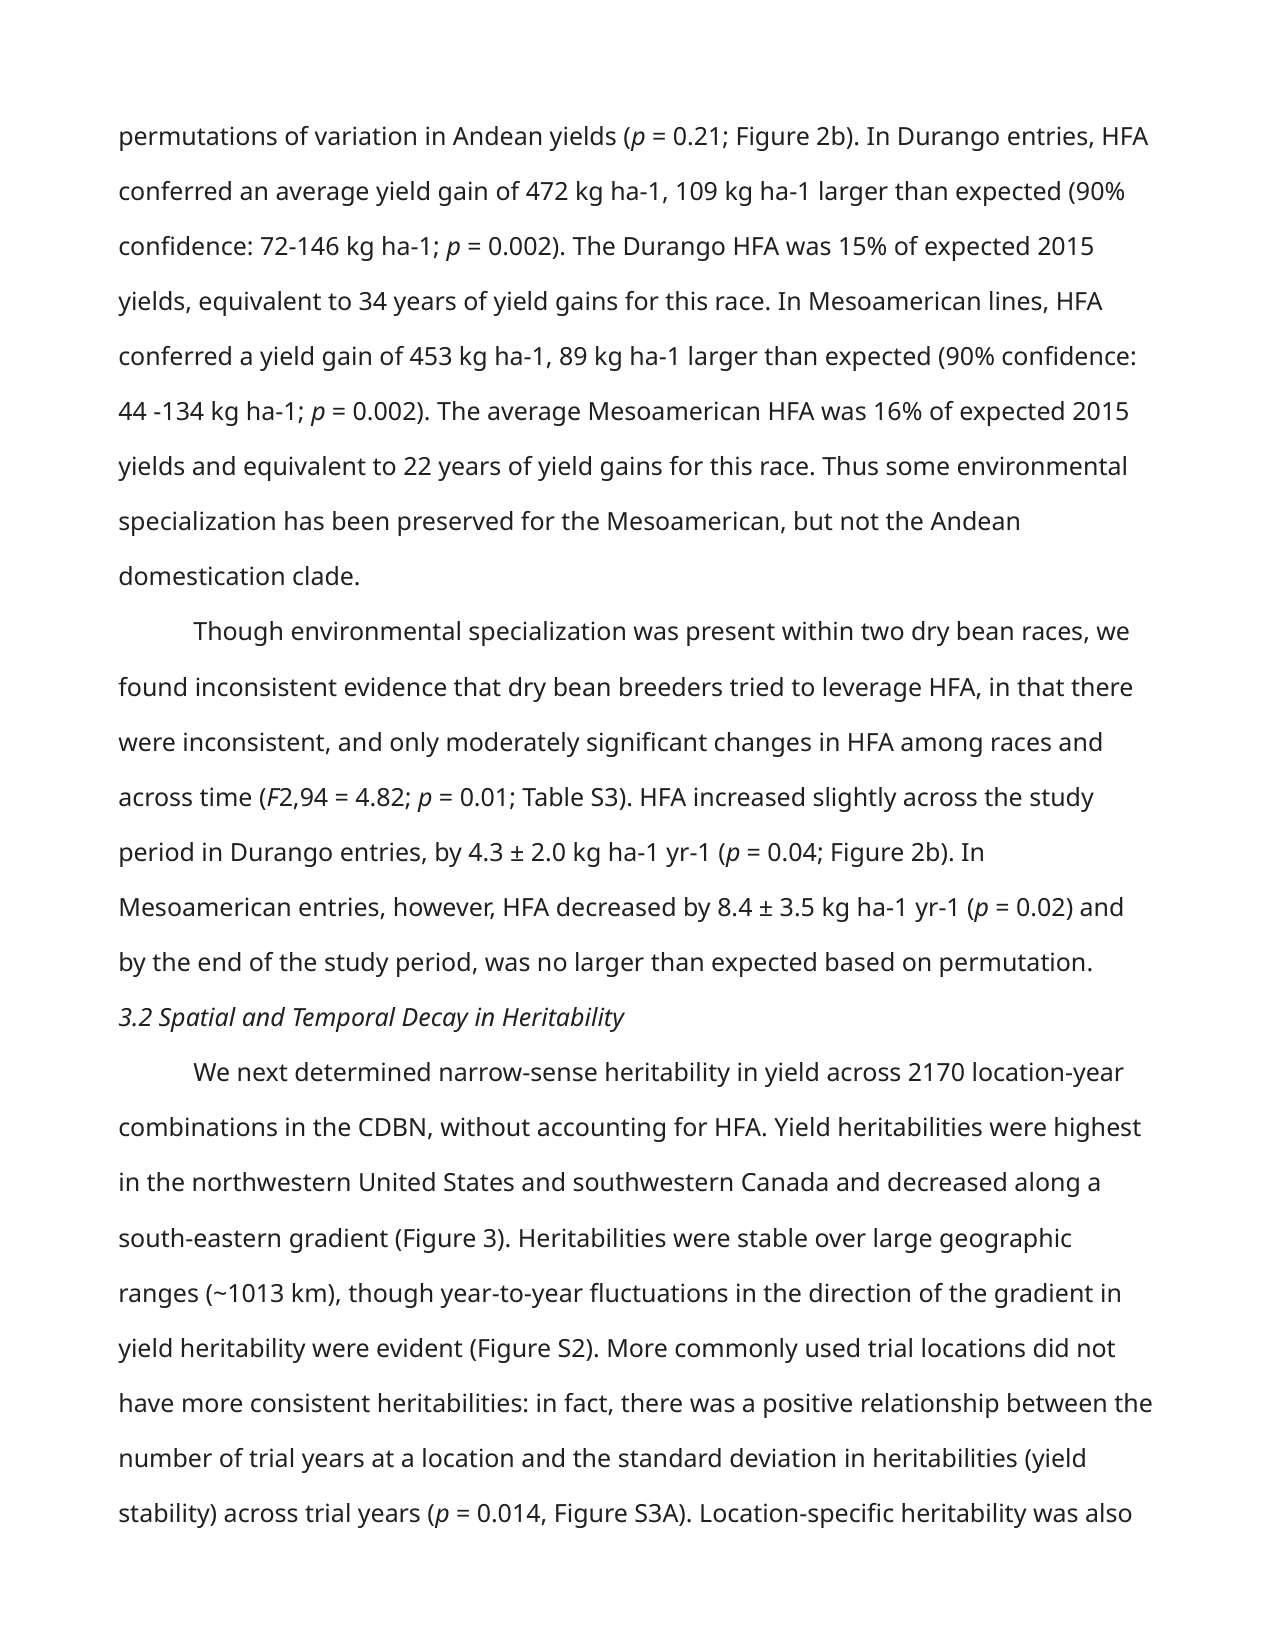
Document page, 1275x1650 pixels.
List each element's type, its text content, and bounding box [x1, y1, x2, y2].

text We next determined narrow-sense heritability in yield across 2170 location-year combinations in the CDBN, without accounting for HFA. Yield heritabilities were highest in the northwestern United States and southwestern Canada and decreased along a south-eastern gradient (Figure 3). Heritabilities were stable over large geographic ranges (~1013 km), though year-to-year fluctuations in the direction of the gradient in yield heritability were evident (Figure S2). More commonly used trial locations did not have more consistent heritabilities: in fact, there was a positive relationship between the number of trial years at a location and the standard deviation in heritabilities (yield stability) across trial years (p = 0.014, Figure S3A). Location-specific heritability was also [118, 1055, 1157, 1530]
text permutations of variation in Andean yields (p = 0.21; Figure 2b). In Durango entries, HFA conferred an average yield gain of 472 kg ha-1, 109 kg ha-1 larger than expected (90% confidence: 72-146 kg ha-1; p = 0.002). The Durango HFA was 15% of expected 2015 yields, equivalent to 34 years of yield gains for this race. In Mesoamerican lines, HFA conferred a yield gain of 453 kg ha-1, 89 kg ha-1 larger than expected (90% confidence: 44 -134 kg ha-1; p = 0.002). The average Mesoamerican HFA was 16% of expected 2015 yields and equivalent to 22 years of yield gains for this race. Thus some environmental specialization has been preserved for the Mesoamerican, but not the Andean domestication clade. [118, 118, 1157, 593]
text Though environmental specialization was present within two dry bean races, we found inconsistent evidence that dry bean breeders tried to leverage HFA, in that there were inconsistent, and only moderately significant changes in HFA among races and across time (F2,94 = 4.82; p = 0.01; Table S3). HFA increased slightly across the study period in Durango entries, by 4.3 ± 2.0 kg ha-1 yr-1 (p = 0.04; Figure 2b). In Mesoamerican entries, however, HFA decreased by 8.4 ± 3.5 kg ha-1 yr-1 (p = 0.02) and by the end of the study period, was no larger than expected based on permutation. [118, 614, 1157, 979]
text 3.2 Spatial and Temporal Decay in Heritability [118, 1000, 1157, 1034]
